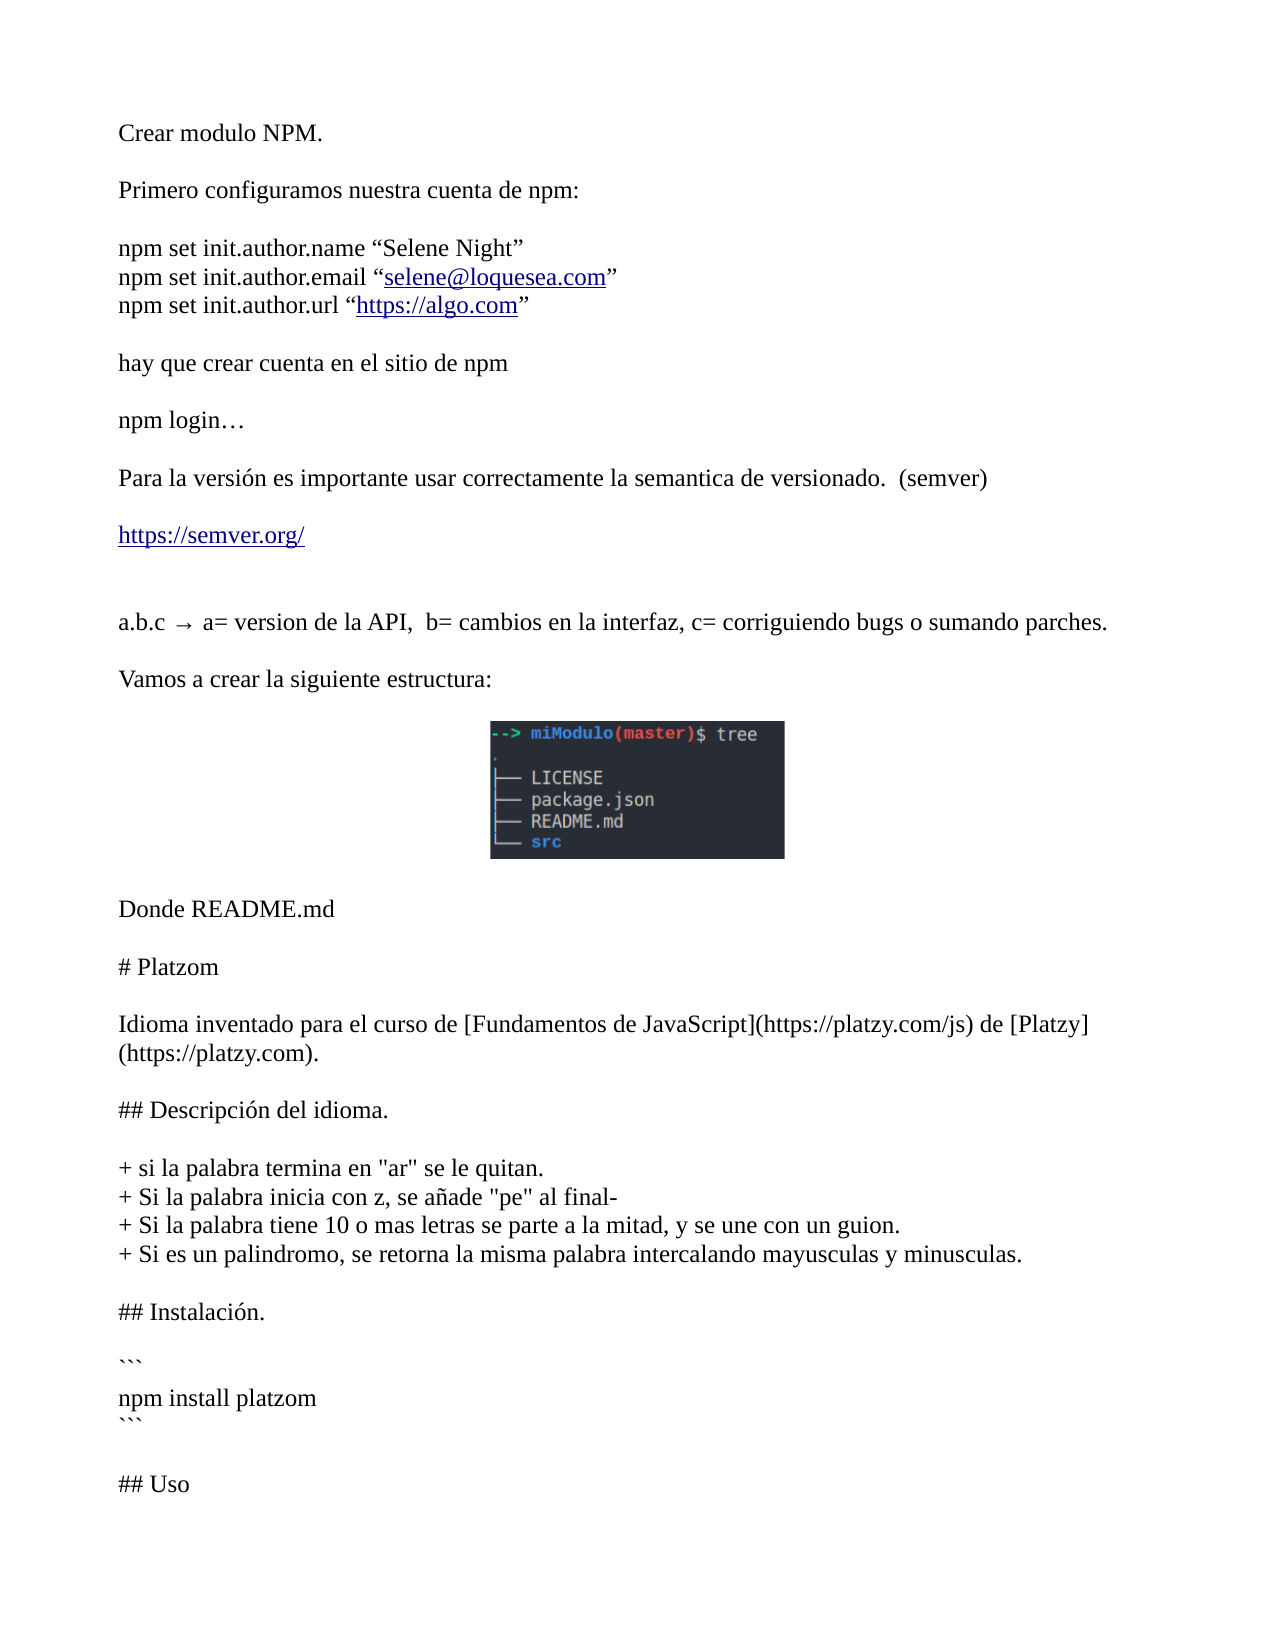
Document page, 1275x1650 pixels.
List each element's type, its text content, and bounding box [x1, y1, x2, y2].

text # Platzom [118, 952, 1157, 981]
text npm install platzom [118, 1383, 1157, 1412]
text npm login… [118, 406, 1157, 434]
text npm set init.author.name “Selene Night” [118, 233, 1157, 262]
text ## Instalación. [118, 1297, 1157, 1326]
text Donde README.md [118, 894, 1157, 923]
text Para la versión es importante usar correctamente la semantica de versionado. (semver) [118, 463, 1157, 492]
text npm set init.author.email “selene@loquesea.com” [118, 262, 1157, 291]
text ## Descripción del idioma. [118, 1096, 1157, 1124]
text Crear modulo NPM. [118, 118, 1157, 147]
text ## Uso [118, 1469, 1157, 1498]
text a.b.c → a= version de la API, b= cambios en la interfaz, c= corriguiendo bugs o sumando parches. [118, 607, 1157, 636]
picture [490, 721, 785, 859]
text Primero configuramos nuestra cuenta de npm: [118, 176, 1157, 204]
text npm set init.author.url “https://algo.com” [118, 291, 1157, 319]
text hay que crear cuenta en el sitio de npm [118, 348, 1157, 377]
text ``` [118, 1354, 1157, 1383]
text https://semver.org/ [118, 521, 1157, 549]
text + si la palabra termina en "ar" se le quitan. [118, 1153, 1157, 1182]
text + Si la palabra inicia con z, se añade "pe" al final- [118, 1182, 1157, 1211]
text Vamos a crear la siguiente estructura: [118, 664, 1157, 693]
text + Si es un palindromo, se retorna la misma palabra intercalando mayusculas y minusculas. [118, 1239, 1157, 1268]
text ``` [118, 1412, 1157, 1441]
text Idioma inventado para el curso de [Fundamentos de JavaScript](https://platzy.com/js) de [Platzy](https://platzy.com). [118, 1009, 1157, 1067]
text + Si la palabra tiene 10 o mas letras se parte a la mitad, y se une con un guion. [118, 1211, 1157, 1239]
